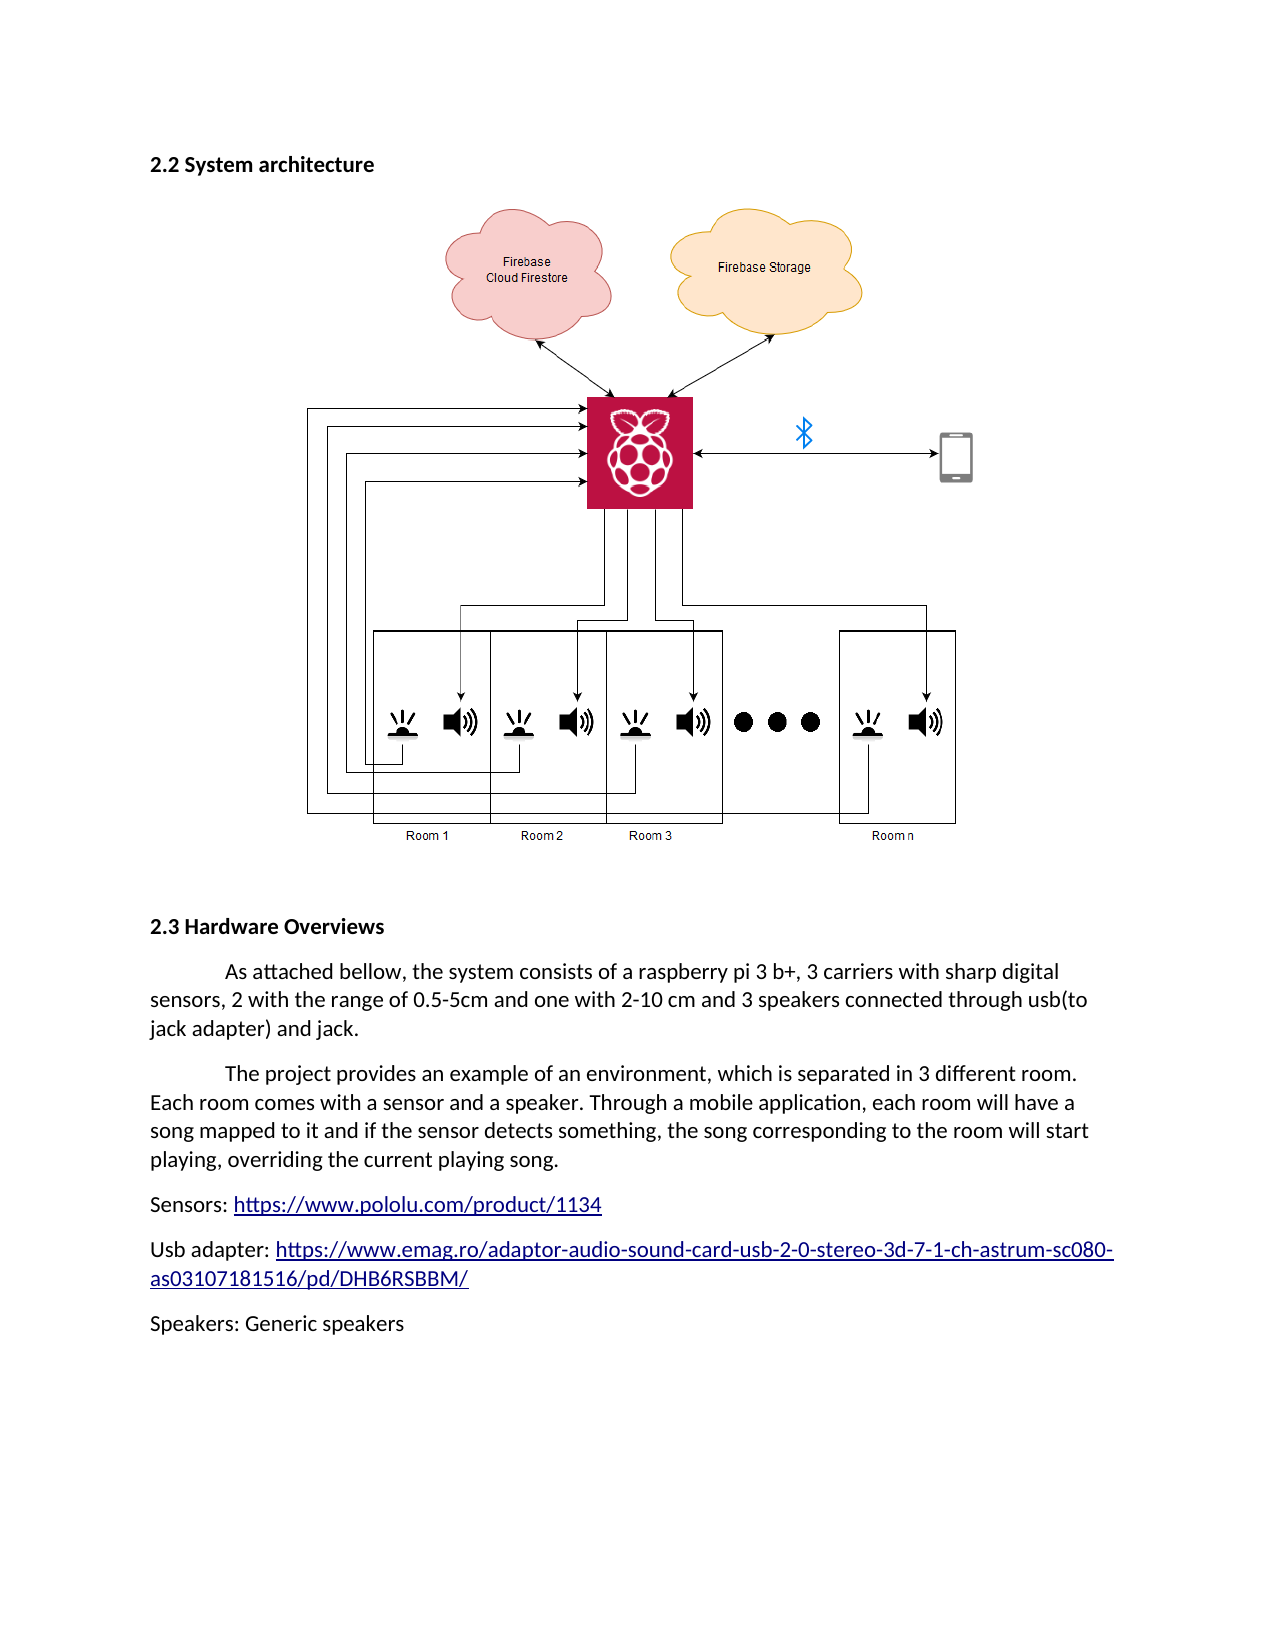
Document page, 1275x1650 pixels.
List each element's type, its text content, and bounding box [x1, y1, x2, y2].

text As attached bellow, the system consists of a raspberry pi 3 b+, 3 carriers with sharp digital sensors, 2 with the range of 0.5-5cm and one with 2-10 cm and 3 speakers connected through usb(to jack adapter) and jack. [150, 957, 1125, 1042]
text Speakers: Generic speakers [150, 1309, 1125, 1337]
text Usb adapter: https://www.emag.ro/adaptor-audio-sound-card-usb-2-0-stereo-3d-7-1-ch-astrum-sc080-as03107181516/pd/DHB6RSBBM/ [150, 1235, 1125, 1292]
text The project provides an example of an environment, which is separated in 3 different room. Each room comes with a sensor and a speaker. Through a mobile application, each room will have a song mapped to it and if the sensor detects something, the song corresponding to the room will start playing, overriding the current playing song. [150, 1059, 1125, 1173]
text 2.3 Hardware Overviews [150, 912, 1125, 940]
text 2.2 System architecture [150, 150, 1125, 178]
text Sensors: https://www.pololu.com/product/1134 [150, 1190, 1125, 1218]
